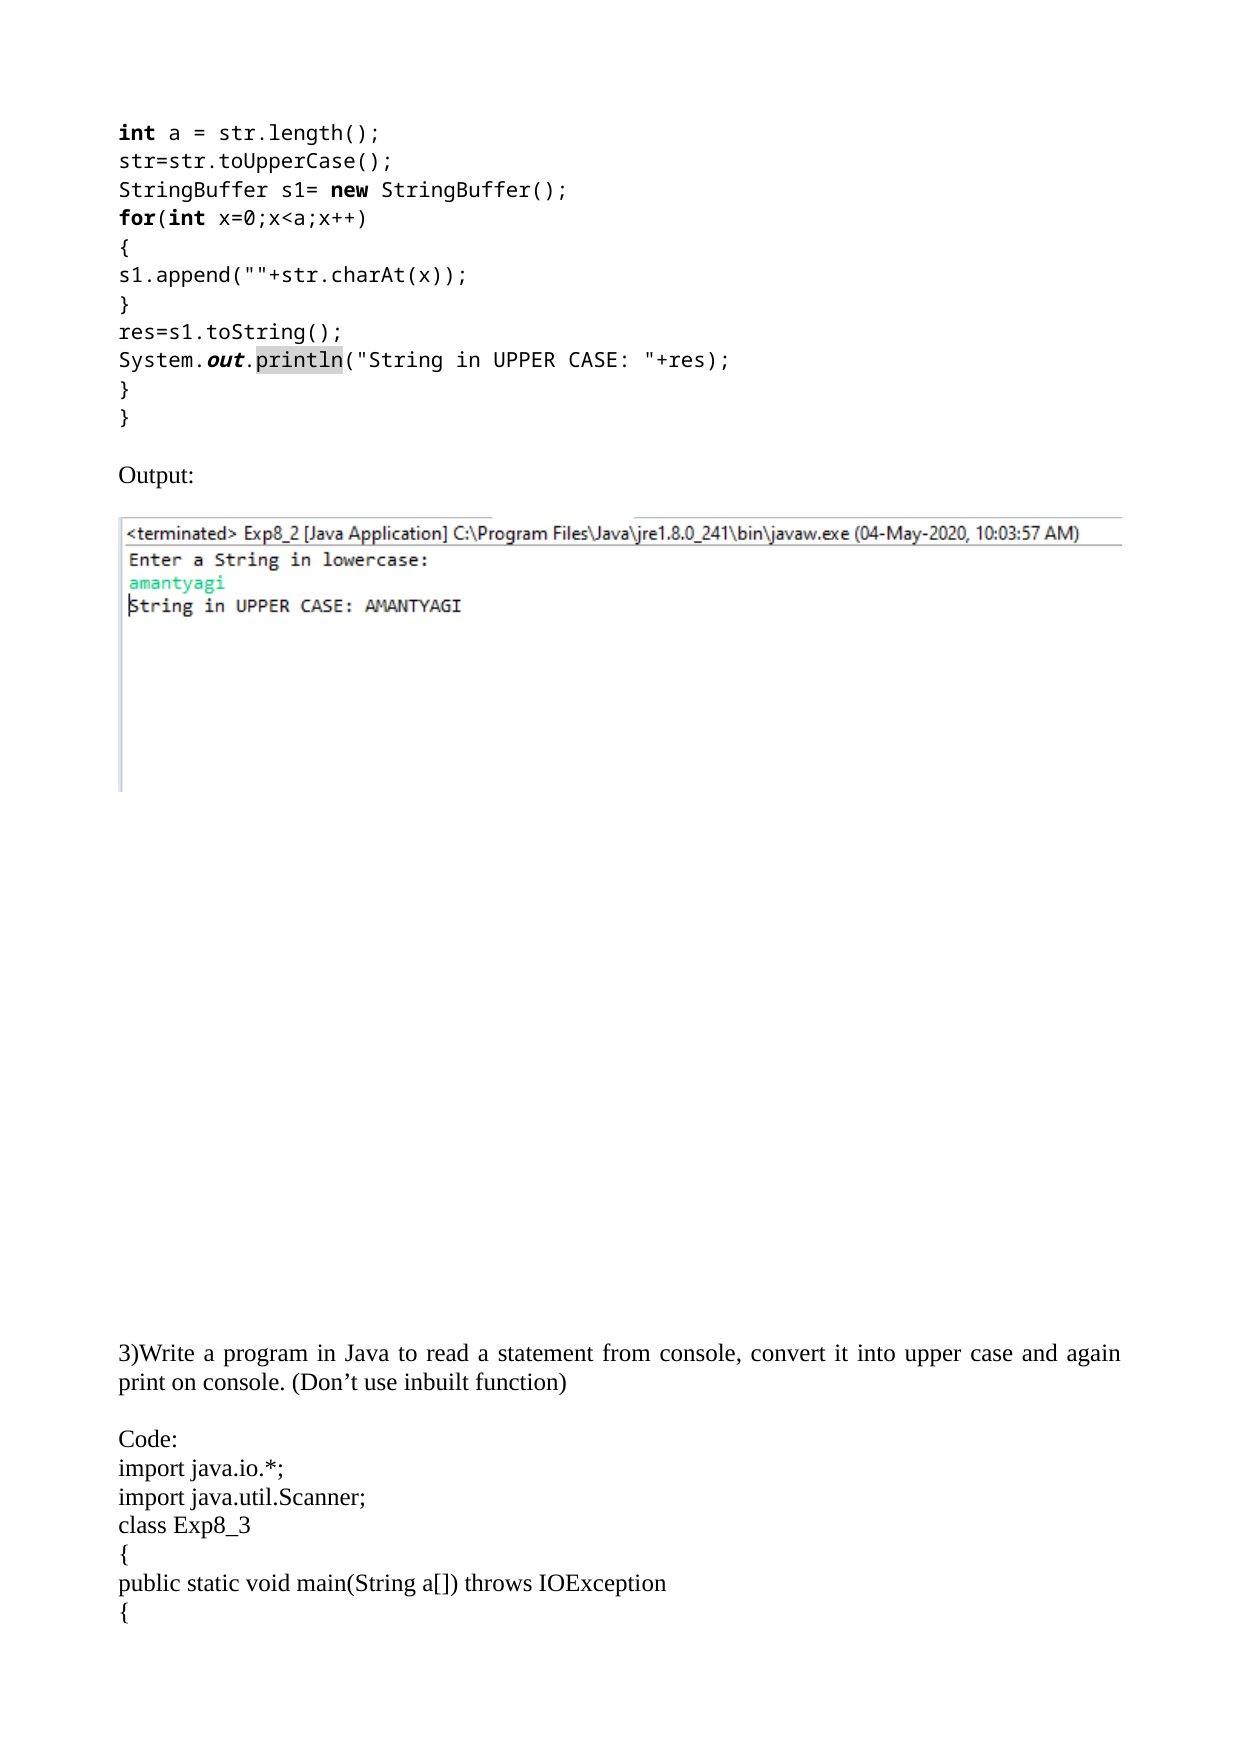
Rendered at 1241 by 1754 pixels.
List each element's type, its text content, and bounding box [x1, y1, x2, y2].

text import java.util.Scanner; [118, 1482, 1122, 1511]
text { [118, 1597, 1122, 1626]
text System.out.println("String in UPPER CASE: "+res); [118, 346, 1122, 374]
text { [118, 1539, 1122, 1568]
text } [118, 402, 1122, 431]
text res=s1.toString(); [118, 317, 1122, 346]
text StringBuffer s1= new StringBuffer(); [118, 175, 1122, 203]
text str=str.toUpperCase(); [118, 147, 1122, 175]
text 3)Write a program in Java to read a statement from console, convert it into upper case and again print on console. (Don’t use inbuilt function) [118, 1338, 1122, 1396]
text } [118, 374, 1122, 402]
text s1.append(""+str.charAt(x)); [118, 260, 1122, 289]
text Output: [118, 460, 1122, 488]
text for(int x=0;x<a;x++) [118, 203, 1122, 232]
text import java.io.*; [118, 1453, 1122, 1482]
text { [118, 232, 1122, 260]
text } [118, 289, 1122, 317]
text public static void main(String a[]) throws IOException [118, 1568, 1122, 1597]
picture [118, 517, 1123, 792]
text Code: [118, 1424, 1122, 1453]
text class Exp8_3 [118, 1511, 1122, 1539]
text int a = str.length(); [118, 118, 1122, 147]
